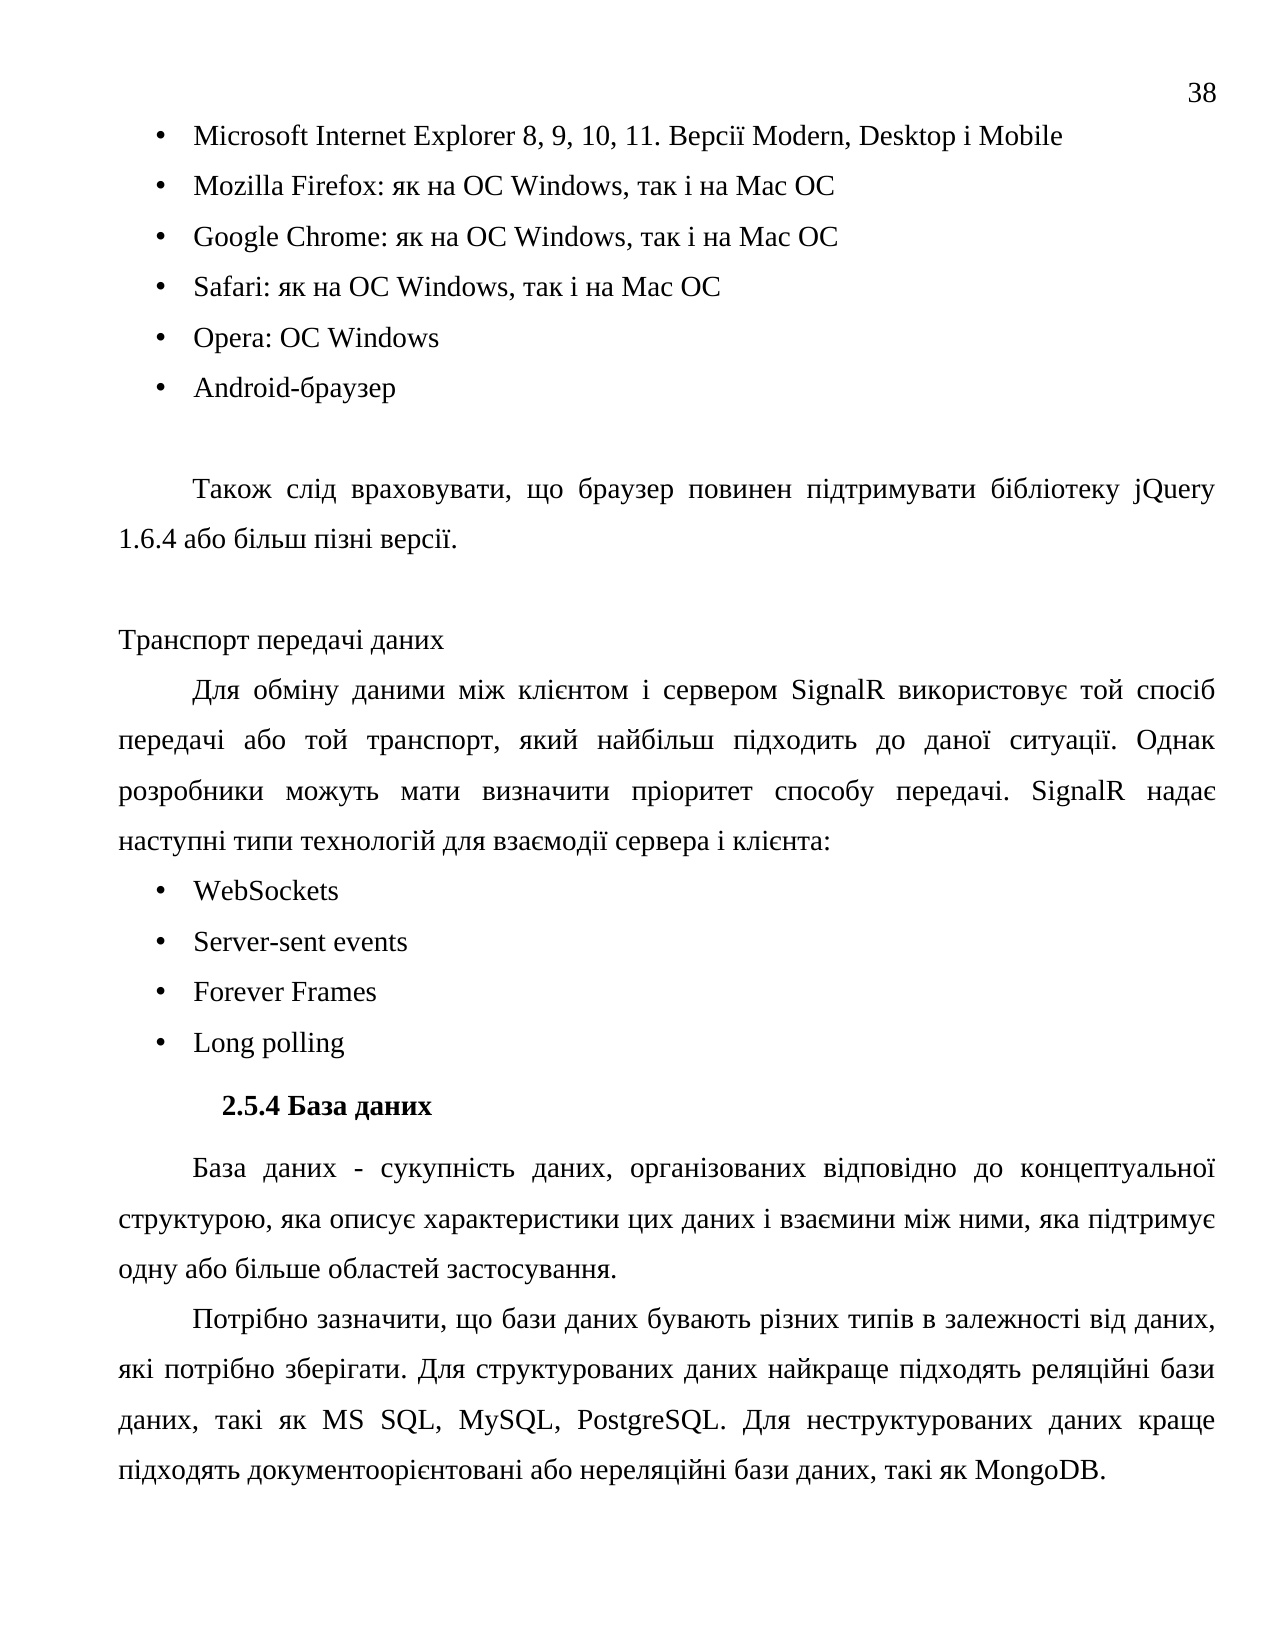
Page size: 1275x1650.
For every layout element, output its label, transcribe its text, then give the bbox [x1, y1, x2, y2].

text Транспорт передачі даних [118, 622, 1217, 655]
subtitle 2.5.4 База даних [192, 1088, 1217, 1121]
list Forever Frames [156, 974, 1217, 1008]
list Safari: як на ОС Windows, так і на Mac ОС [156, 269, 1217, 303]
list Android-браузер [156, 370, 1217, 404]
text База даних - сукупність даних, організованих відповідно до концептуальної структурою, яка описує характеристики цих даних і взаємини між ними, яка підтримує одну або більше областей застосування. [118, 1150, 1217, 1284]
list Opera: ОС Windows [156, 320, 1217, 353]
list WebSockets [156, 873, 1217, 907]
list Long polling [156, 1025, 1217, 1058]
text Також слід враховувати, що браузер повинен підтримувати бібліотеку jQuery 1.6.4 або більш пізні версії. [118, 471, 1217, 555]
text Для обміну даними між клієнтом і сервером SignalR використовує той спосіб передачі або той транспорт, який найбільш підходить до даної ситуації. Однак розробники можуть мати визначити пріоритет способу передачі. SignalR надає наступні типи технологій для взаємодії сервера і клієнта: [118, 672, 1217, 857]
list Mozilla Firefox: як на ОС Windows, так і на Mac ОС [156, 168, 1217, 202]
list Server-sent events [156, 924, 1217, 957]
list Microsoft Internet Explorer 8, 9, 10, 11. Версії Modern, Desktop і Mobile [156, 118, 1217, 152]
text Потрібно зазначити, що бази даних бувають різних типів в залежності від даних, які потрібно зберігати. Для структурованих даних найкраще підходять реляційні бази даних, такі як MS SQL, MySQL, PostgreSQL. Для неструктурованих даних краще підходять документоорієнтовані або нереляційні бази даних, такі як MongoDB. [118, 1301, 1217, 1486]
list Google Chrome: як на ОС Windows, так і на Mac ОС [156, 219, 1217, 253]
